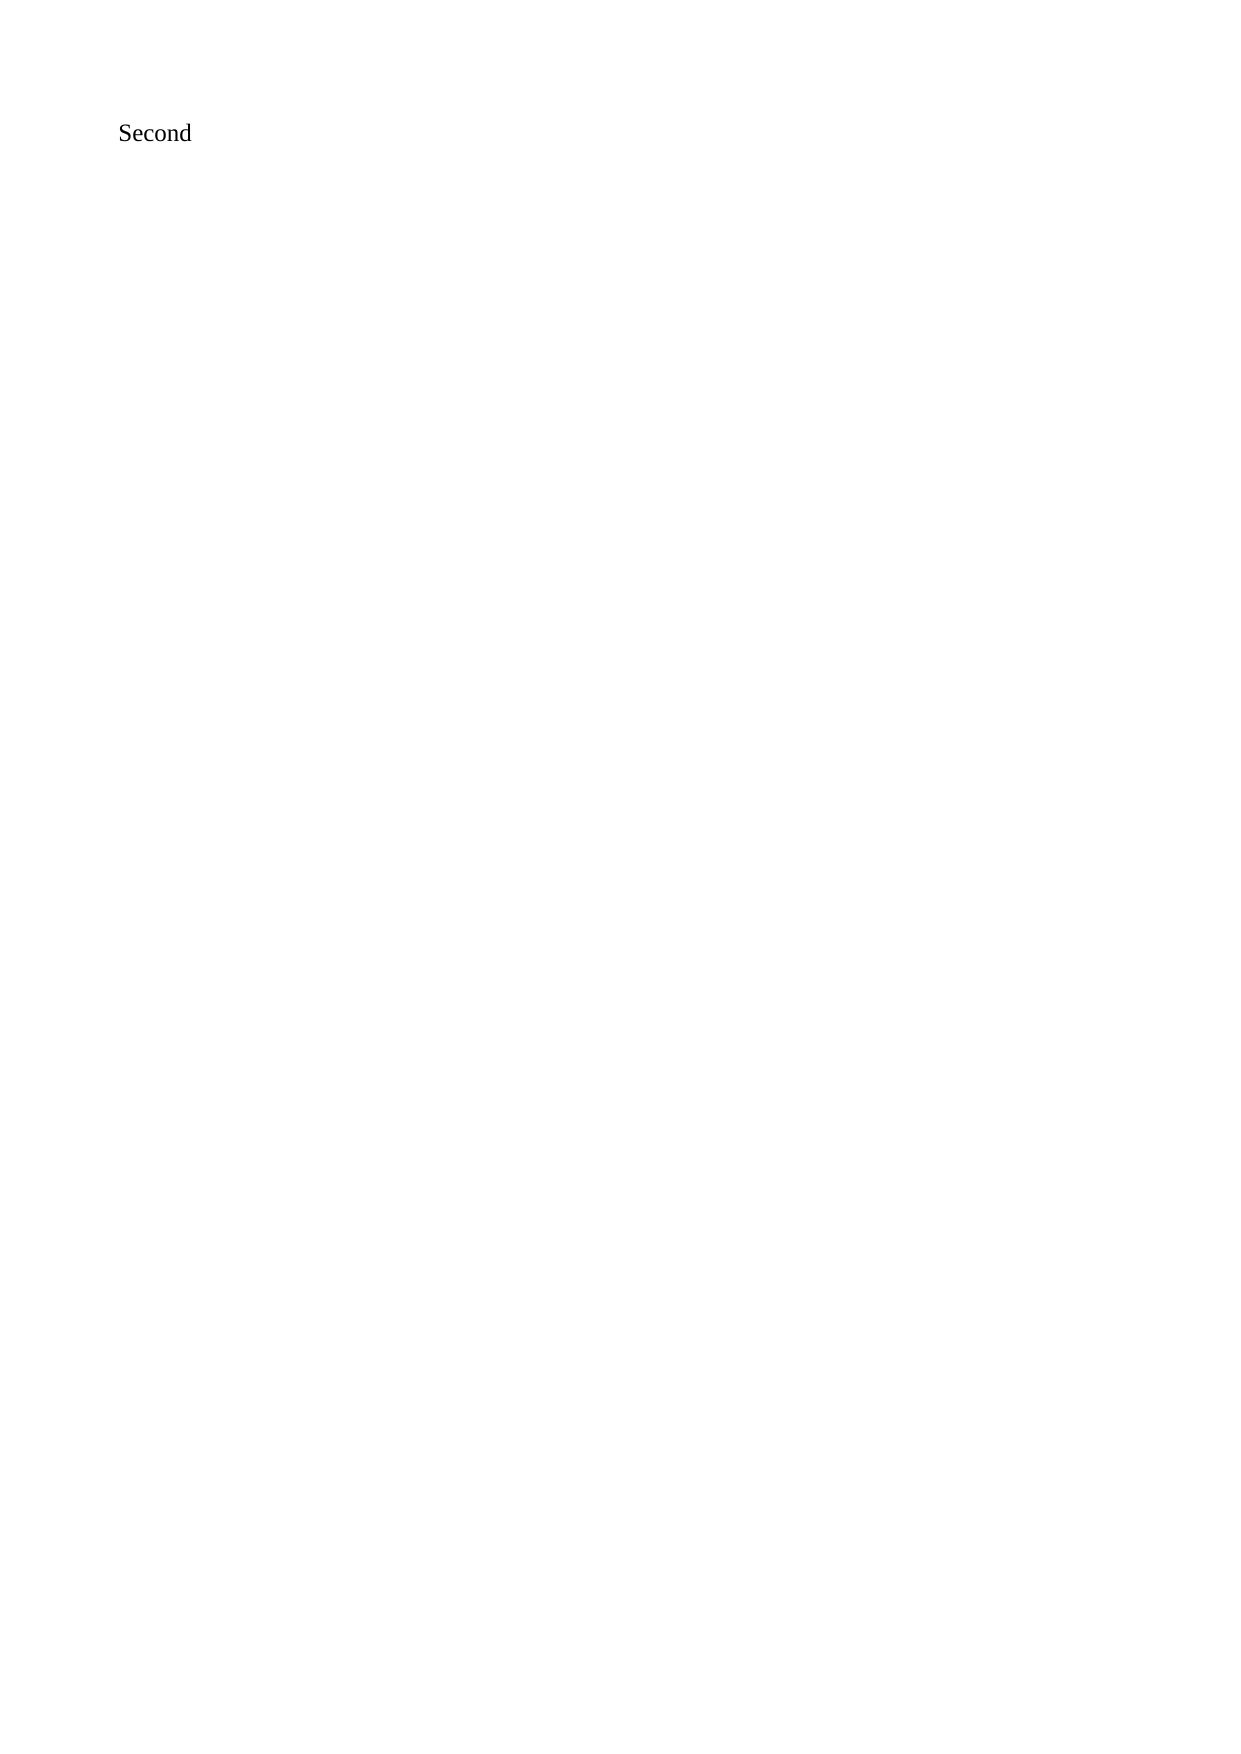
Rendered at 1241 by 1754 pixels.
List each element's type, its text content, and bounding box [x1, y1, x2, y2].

text Second [118, 118, 1122, 147]
